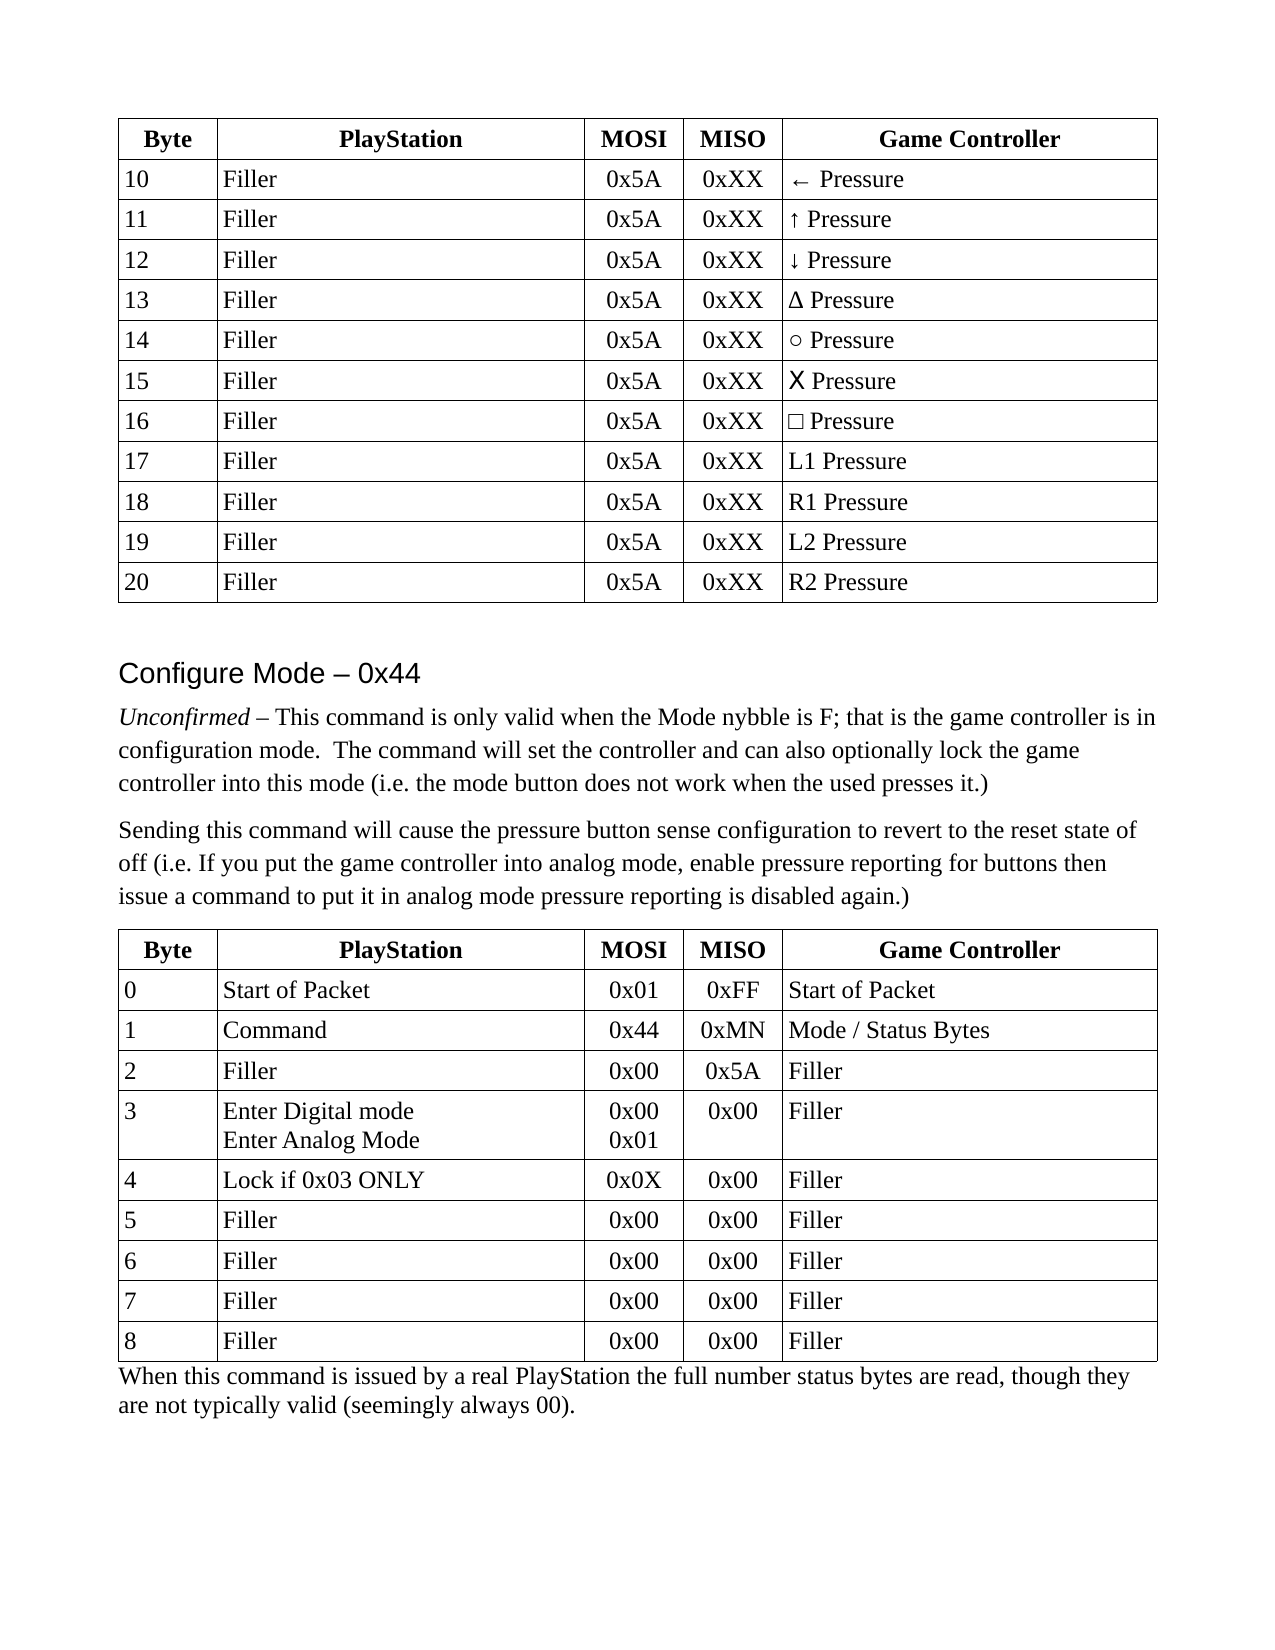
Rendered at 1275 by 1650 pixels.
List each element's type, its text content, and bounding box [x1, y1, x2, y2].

table_cell 6 [119, 1241, 217, 1280]
table_cell 7 [119, 1281, 217, 1321]
table_cell 0xMN [684, 1011, 782, 1050]
table_cell 2 [119, 1051, 217, 1090]
table_cell Filler [783, 1241, 1157, 1280]
table_cell 0 [119, 970, 217, 1010]
table_cell Filler [218, 361, 584, 400]
table_cell 0x5A [585, 240, 683, 279]
table_cell 0xXX [684, 200, 782, 239]
table_cell 0x5A [585, 401, 683, 441]
table_header MOSI [585, 930, 683, 969]
table_cell 0x5A [585, 482, 683, 521]
table_header Game Controller [783, 930, 1157, 969]
text Sending this command will cause the pressure button sense configuration to revert to the reset state of off (i.e. If you put the game controller into analog mode, enable pressure reporting for buttons then issue a command to put it in analog mode pressure reporting is disabled again.) [118, 815, 1157, 910]
table_cell 0xXX [684, 563, 782, 602]
table_cell 19 [119, 522, 217, 562]
table_cell 0xXX [684, 160, 782, 199]
table_cell ← Pressure [783, 160, 1157, 199]
table_cell Filler [218, 1241, 584, 1280]
table_cell ∆ Pressure [783, 280, 1157, 320]
table_cell 0x5A [585, 321, 683, 360]
table_cell Filler [218, 160, 584, 199]
table_cell 0x00 [684, 1241, 782, 1280]
table_header PlayStation [218, 119, 584, 158]
table_cell Filler [218, 1051, 584, 1090]
table_cell Filler [218, 522, 584, 562]
table_cell Command [218, 1011, 584, 1050]
table_header MISO [684, 930, 782, 969]
table_cell 0x0X [585, 1160, 683, 1200]
table_cell 0x5A [585, 442, 683, 481]
table_cell 4 [119, 1160, 217, 1200]
table_cell 0xXX [684, 240, 782, 279]
table_cell 0x00 [684, 1160, 782, 1200]
table_cell 0x00 [684, 1201, 782, 1240]
table_cell ○ Pressure [783, 321, 1157, 360]
table_cell 11 [119, 200, 217, 239]
table_header MISO [684, 119, 782, 158]
table_cell 12 [119, 240, 217, 279]
table_cell 0x00 [585, 1322, 683, 1361]
table_cell 0x5A [585, 280, 683, 320]
table_cell 1 [119, 1011, 217, 1050]
table_cell Filler [218, 1201, 584, 1240]
table_cell 0x5A [585, 361, 683, 400]
table_cell 0x00 [684, 1091, 782, 1159]
table_cell Filler [218, 1322, 584, 1361]
table_cell Filler [218, 563, 584, 602]
table_cell Filler [783, 1201, 1157, 1240]
table_cell 0xXX [684, 442, 782, 481]
table_cell 0x00 [684, 1281, 782, 1321]
table_cell 0x5A [585, 522, 683, 562]
table_cell 0xXX [684, 401, 782, 441]
table_header PlayStation [218, 930, 584, 969]
text When this command is issued by a real PlayStation the full number status bytes are read, though they are not typically valid (seemingly always 00). [118, 1362, 1157, 1418]
table_cell 0xXX [684, 361, 782, 400]
table_cell L1 Pressure [783, 442, 1157, 481]
table_cell 20 [119, 563, 217, 602]
table_cell R1 Pressure [783, 482, 1157, 521]
table_header Byte [119, 119, 217, 158]
table_cell 0xXX [684, 522, 782, 562]
table_cell Enter Digital mode Enter Analog Mode [218, 1091, 584, 1159]
table_cell Filler [783, 1322, 1157, 1361]
table_cell 0x5A [585, 160, 683, 199]
table_cell 0x5A [585, 563, 683, 602]
table_cell Filler [218, 1281, 584, 1321]
table_cell 0xXX [684, 280, 782, 320]
table_cell R2 Pressure [783, 563, 1157, 602]
table_cell Filler [783, 1160, 1157, 1200]
table_cell Filler [783, 1281, 1157, 1321]
table_cell 0xFF [684, 970, 782, 1010]
table_cell L2 Pressure [783, 522, 1157, 562]
table_header Game Controller [783, 119, 1157, 158]
table_cell 0x00 [684, 1322, 782, 1361]
subtitle Configure Mode – 0x44 [118, 656, 1157, 689]
table_cell 16 [119, 401, 217, 441]
table_cell ↓ Pressure [783, 240, 1157, 279]
table_cell 0x00 [585, 1201, 683, 1240]
table_cell 0x00 [585, 1281, 683, 1321]
table_cell Filler [218, 482, 584, 521]
table_cell 13 [119, 280, 217, 320]
table_cell 8 [119, 1322, 217, 1361]
table_header MOSI [585, 119, 683, 158]
table_cell ↑ Pressure [783, 200, 1157, 239]
table_cell 0x5A [585, 200, 683, 239]
table_cell 17 [119, 442, 217, 481]
table_cell Start of Packet [218, 970, 584, 1010]
table_cell 0xXX [684, 482, 782, 521]
table_cell 0x01 [585, 970, 683, 1010]
table_cell 0x5A [684, 1051, 782, 1090]
table_cell Filler [218, 240, 584, 279]
table_cell 15 [119, 361, 217, 400]
text Unconfirmed – This command is only valid when the Mode nybble is F; that is the game controller is in configuration mode. The command will set the controller and can also optionally lock the game controller into this mode (i.e. the mode button does not work when the used presses it.) [118, 702, 1157, 797]
table_cell Filler [218, 401, 584, 441]
table_cell Filler [218, 200, 584, 239]
table_cell 10 [119, 160, 217, 199]
table_cell □ Pressure [783, 401, 1157, 441]
table_cell 0xXX [684, 321, 782, 360]
table_cell Filler [783, 1091, 1157, 1159]
table_cell 0x00 [585, 1051, 683, 1090]
table_cell 18 [119, 482, 217, 521]
table_cell Mode / Status Bytes [783, 1011, 1157, 1050]
table_header Byte [119, 930, 217, 969]
table_cell Filler [783, 1051, 1157, 1090]
table_cell Start of Packet [783, 970, 1157, 1010]
table_cell 0x44 [585, 1011, 683, 1050]
table_cell Lock if 0x03 ONLY [218, 1160, 584, 1200]
table_cell 3 [119, 1091, 217, 1159]
table_cell Filler [218, 280, 584, 320]
table_cell Filler [218, 321, 584, 360]
table_cell X Pressure [783, 361, 1157, 400]
table_cell Filler [218, 442, 584, 481]
table_cell 14 [119, 321, 217, 360]
table_cell 0x00 [585, 1241, 683, 1280]
table_cell 0x00 0x01 [585, 1091, 683, 1159]
table_cell 5 [119, 1201, 217, 1240]
